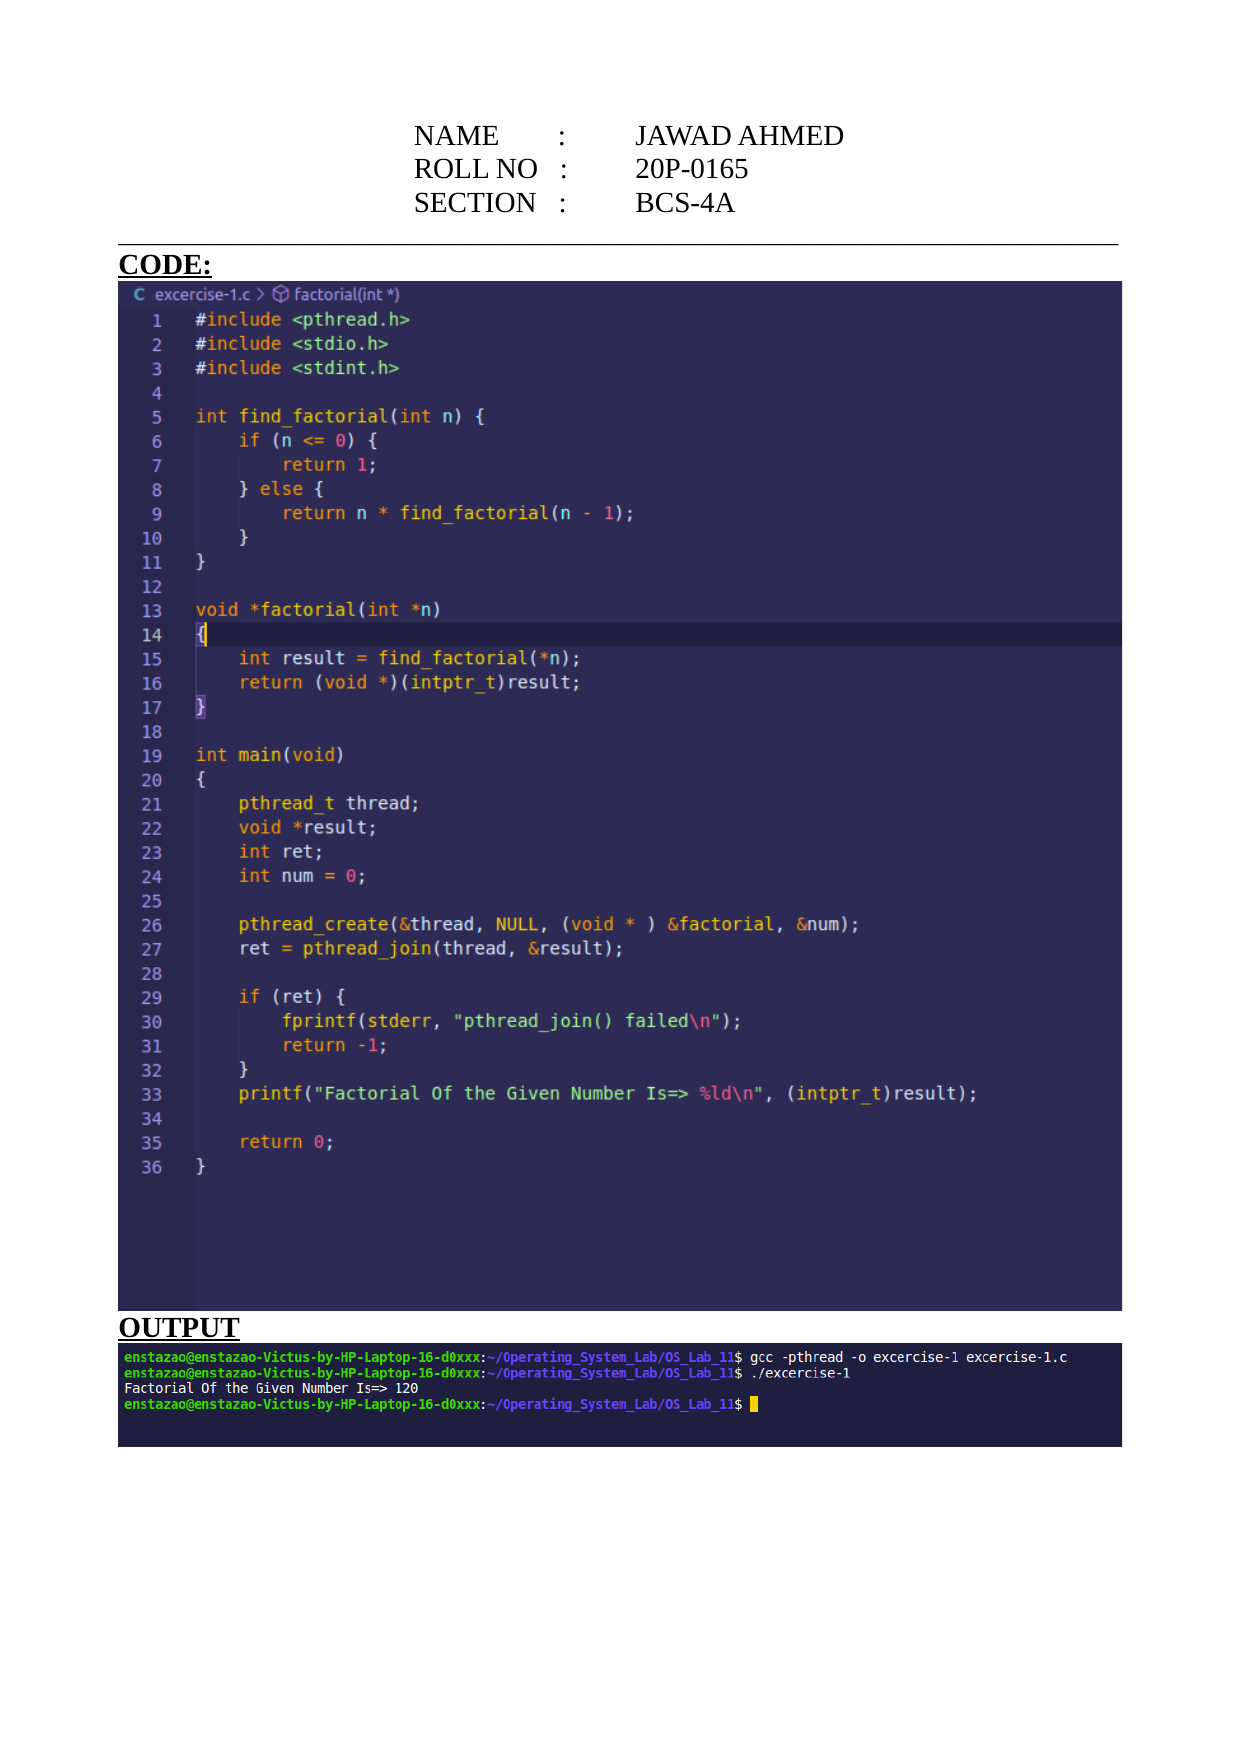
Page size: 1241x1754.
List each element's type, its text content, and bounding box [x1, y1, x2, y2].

picture [118, 281, 1123, 1311]
text SECTION : BCS-4A [118, 185, 1122, 219]
text CODE: [118, 247, 1122, 281]
picture [118, 1343, 1123, 1447]
text ROLL NO : 20P-0165 [118, 152, 1122, 185]
text ________________________________________________________________________________ [118, 219, 1122, 247]
text NAME : JAWAD AHMED [118, 118, 1122, 152]
text OUTPUT [118, 1311, 1122, 1343]
